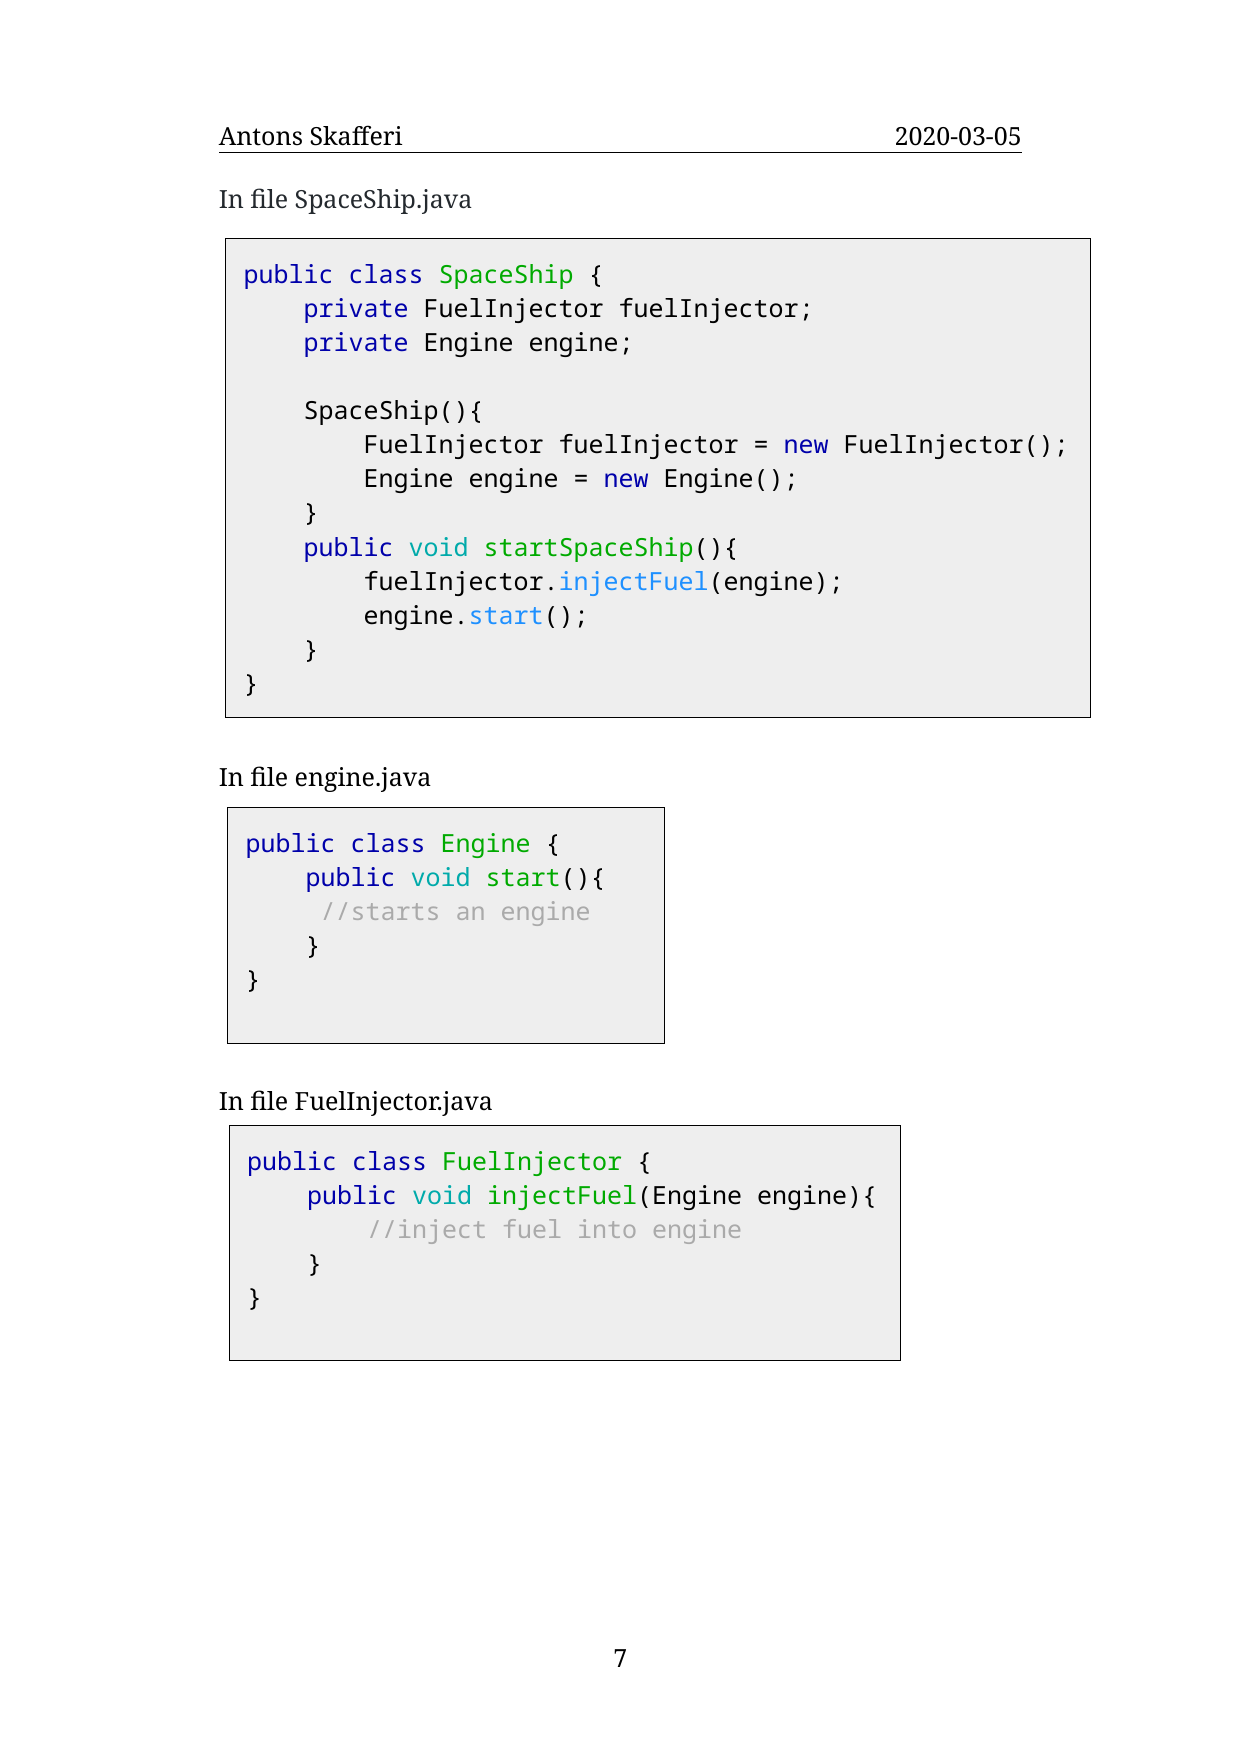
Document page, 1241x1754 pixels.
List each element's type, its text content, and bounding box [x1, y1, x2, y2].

text In file SpaceShip.java [218, 182, 1022, 216]
text In file engine.java [218, 759, 1022, 793]
text In file FuelInjector.java [218, 1083, 1022, 1117]
